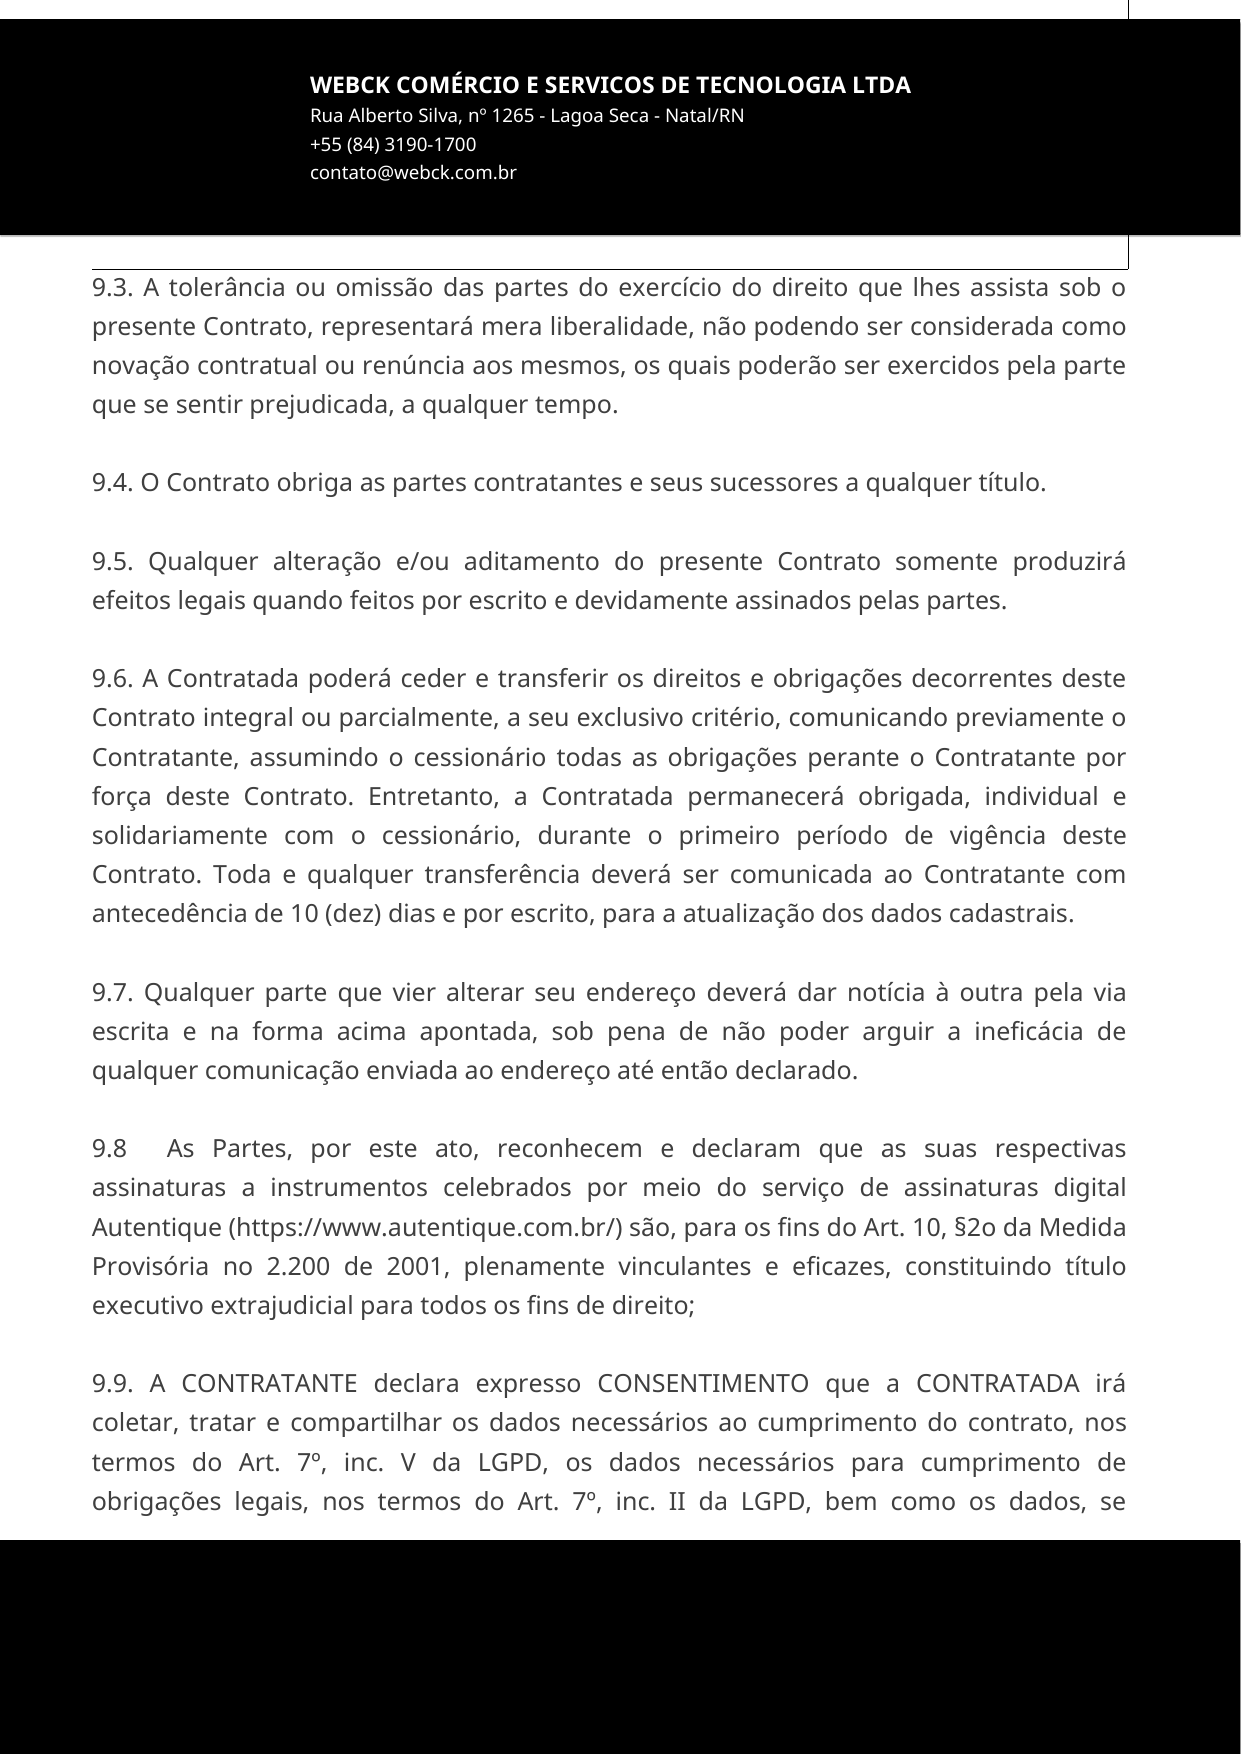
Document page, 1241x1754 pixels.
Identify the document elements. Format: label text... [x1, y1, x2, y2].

text 9.5. Qualquer alteração e/ou aditamento do presente Contrato somente produzirá efeitos legais quando feitos por escrito e devidamente assinados pelas partes. [92, 543, 1128, 617]
text 9.7. Qualquer parte que vier alterar seu endereço deverá dar notícia à outra pela via escrita e na forma acima apontada, sob pena de não poder arguir a ineficácia de qualquer comunicação enviada ao endereço até então declarado. [92, 974, 1128, 1087]
text 9.8 As Partes, por este ato, reconhecem e declaram que as suas respectivas assinaturas a instrumentos celebrados por meio do serviço de assinaturas digital Autentique (https://www.autentique.com.br/) são, para os fins do Art. 10, §2o da Medida Provisória no 2.200 de 2001, plenamente vinculantes e eficazes, constituindo título executivo extrajudicial para todos os fins de direito; [92, 1131, 1128, 1322]
text 9.3. A tolerância ou omissão das partes do exercício do direito que lhes assista sob o presente Contrato, representará mera liberalidade, não podendo ser considerada como novação contratual ou renúncia aos mesmos, os quais poderão ser exercidos pela parte que se sentir prejudicada, a qualquer tempo. [92, 269, 1128, 421]
text 9.9. A CONTRATANTE declara expresso CONSENTIMENTO que a CONTRATADA irá coletar, tratar e compartilhar os dados necessários ao cumprimento do contrato, nos termos do Art. 7º, inc. V da LGPD, os dados necessários para cumprimento de obrigações legais, nos termos do Art. 7º, inc. II da LGPD, bem como os dados, se [92, 1366, 1128, 1517]
text 9.6. A Contratada poderá ceder e transferir os direitos e obrigações decorrentes deste Contrato integral ou parcialmente, a seu exclusivo critério, comunicando previamente o Contratante, assumindo o cessionário todas as obrigações perante o Contratante por força deste Contrato. Entretanto, a Contratada permanecerá obrigada, individual e solidariamente com o cessionário, durante o primeiro período de vigência deste Contrato. Toda e qualquer transferência deverá ser comunicada ao Contratante com antecedência de 10 (dez) dias e por escrito, para a atualização dos dados cadastrais. [92, 661, 1128, 930]
text 9.4. O Contrato obriga as partes contratantes e seus sucessores a qualquer título. [92, 465, 1128, 499]
